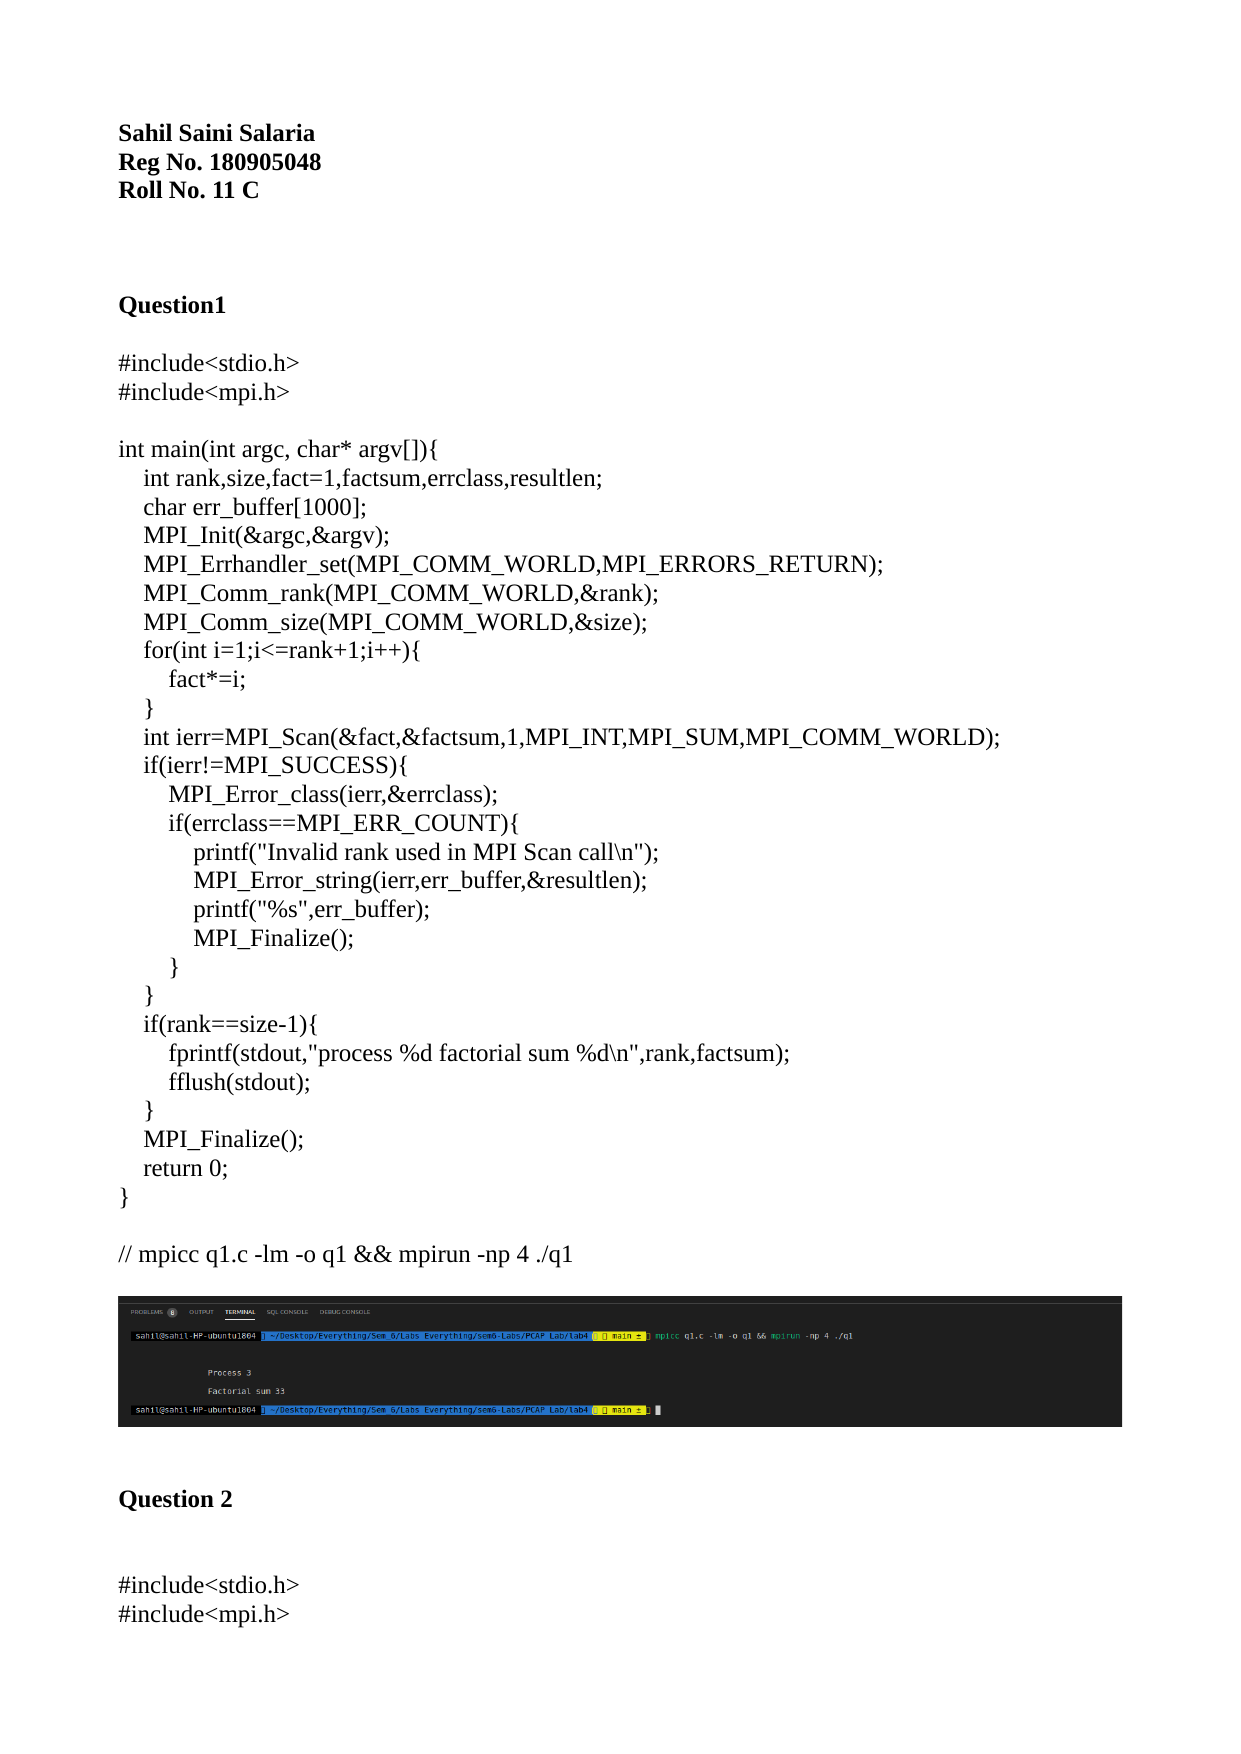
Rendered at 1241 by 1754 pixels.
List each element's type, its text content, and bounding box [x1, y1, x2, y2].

text } [118, 1182, 1122, 1211]
text } [118, 1096, 1122, 1124]
text MPI_Finalize(); [118, 923, 1122, 952]
text MPI_Comm_rank(MPI_COMM_WORLD,&rank); [118, 578, 1122, 607]
text #include<mpi.h> [118, 377, 1122, 406]
text } [118, 693, 1122, 722]
text fflush(stdout); [118, 1067, 1122, 1096]
text MPI_Finalize(); [118, 1124, 1122, 1153]
text #include<stdio.h> [118, 348, 1122, 377]
text } [118, 952, 1122, 981]
text MPI_Comm_size(MPI_COMM_WORLD,&size); [118, 607, 1122, 636]
text return 0; [118, 1153, 1122, 1182]
text printf("Invalid rank used in MPI Scan call\n"); [118, 837, 1122, 866]
text // mpicc q1.c -lm -o q1 && mpirun -np 4 ./q1 [118, 1239, 1122, 1268]
text Question 2 [118, 1484, 1122, 1513]
text for(int i=1;i<=rank+1;i++){ [118, 636, 1122, 664]
text MPI_Errhandler_set(MPI_COMM_WORLD,MPI_ERRORS_RETURN); [118, 549, 1122, 578]
text MPI_Error_string(ierr,err_buffer,&resultlen); [118, 866, 1122, 894]
text MPI_Error_class(ierr,&errclass); [118, 779, 1122, 808]
text fprintf(stdout,"process %d factorial sum %d\n",rank,factsum); [118, 1038, 1122, 1067]
text int main(int argc, char* argv[]){ [118, 434, 1122, 463]
text Reg No. 180905048 [118, 147, 1122, 176]
text #include<stdio.h> [118, 1570, 1122, 1599]
text Question1 [118, 291, 1122, 319]
text if(rank==size-1){ [118, 1009, 1122, 1038]
text if(ierr!=MPI_SUCCESS){ [118, 751, 1122, 779]
picture [118, 1296, 1123, 1427]
text int rank,size,fact=1,factsum,errclass,resultlen; [118, 463, 1122, 492]
text if(errclass==MPI_ERR_COUNT){ [118, 808, 1122, 837]
text int ierr=MPI_Scan(&fact,&factsum,1,MPI_INT,MPI_SUM,MPI_COMM_WORLD); [118, 722, 1122, 751]
text #include<mpi.h> [118, 1599, 1122, 1628]
text } [118, 981, 1122, 1009]
text Sahil Saini Salaria [118, 118, 1122, 147]
text MPI_Init(&argc,&argv); [118, 521, 1122, 549]
text printf("%s",err_buffer); [118, 894, 1122, 923]
text Roll No. 11 C [118, 176, 1122, 204]
text fact*=i; [118, 664, 1122, 693]
text char err_buffer[1000]; [118, 492, 1122, 521]
